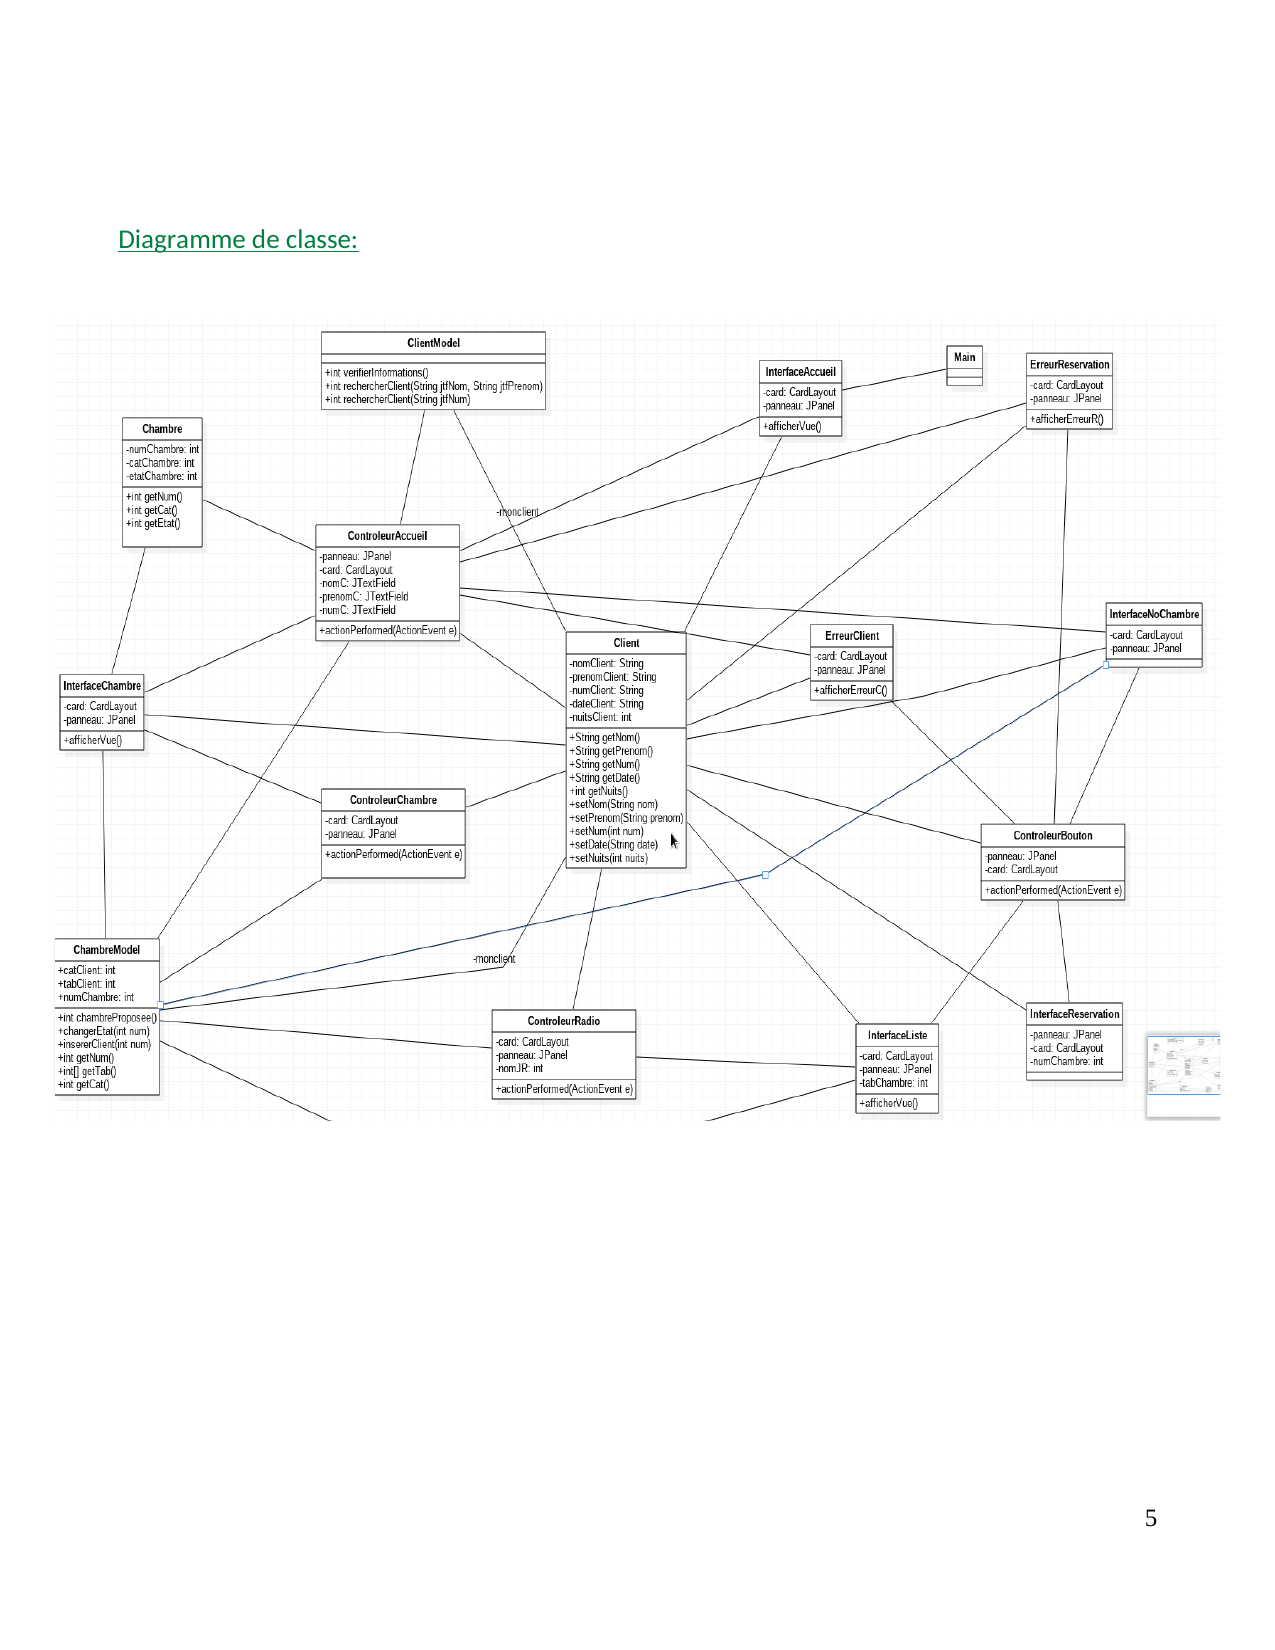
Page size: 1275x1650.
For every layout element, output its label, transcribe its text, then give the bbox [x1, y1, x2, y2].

text Diagramme de classe: [118, 222, 1157, 255]
picture [54, 319, 1221, 1121]
